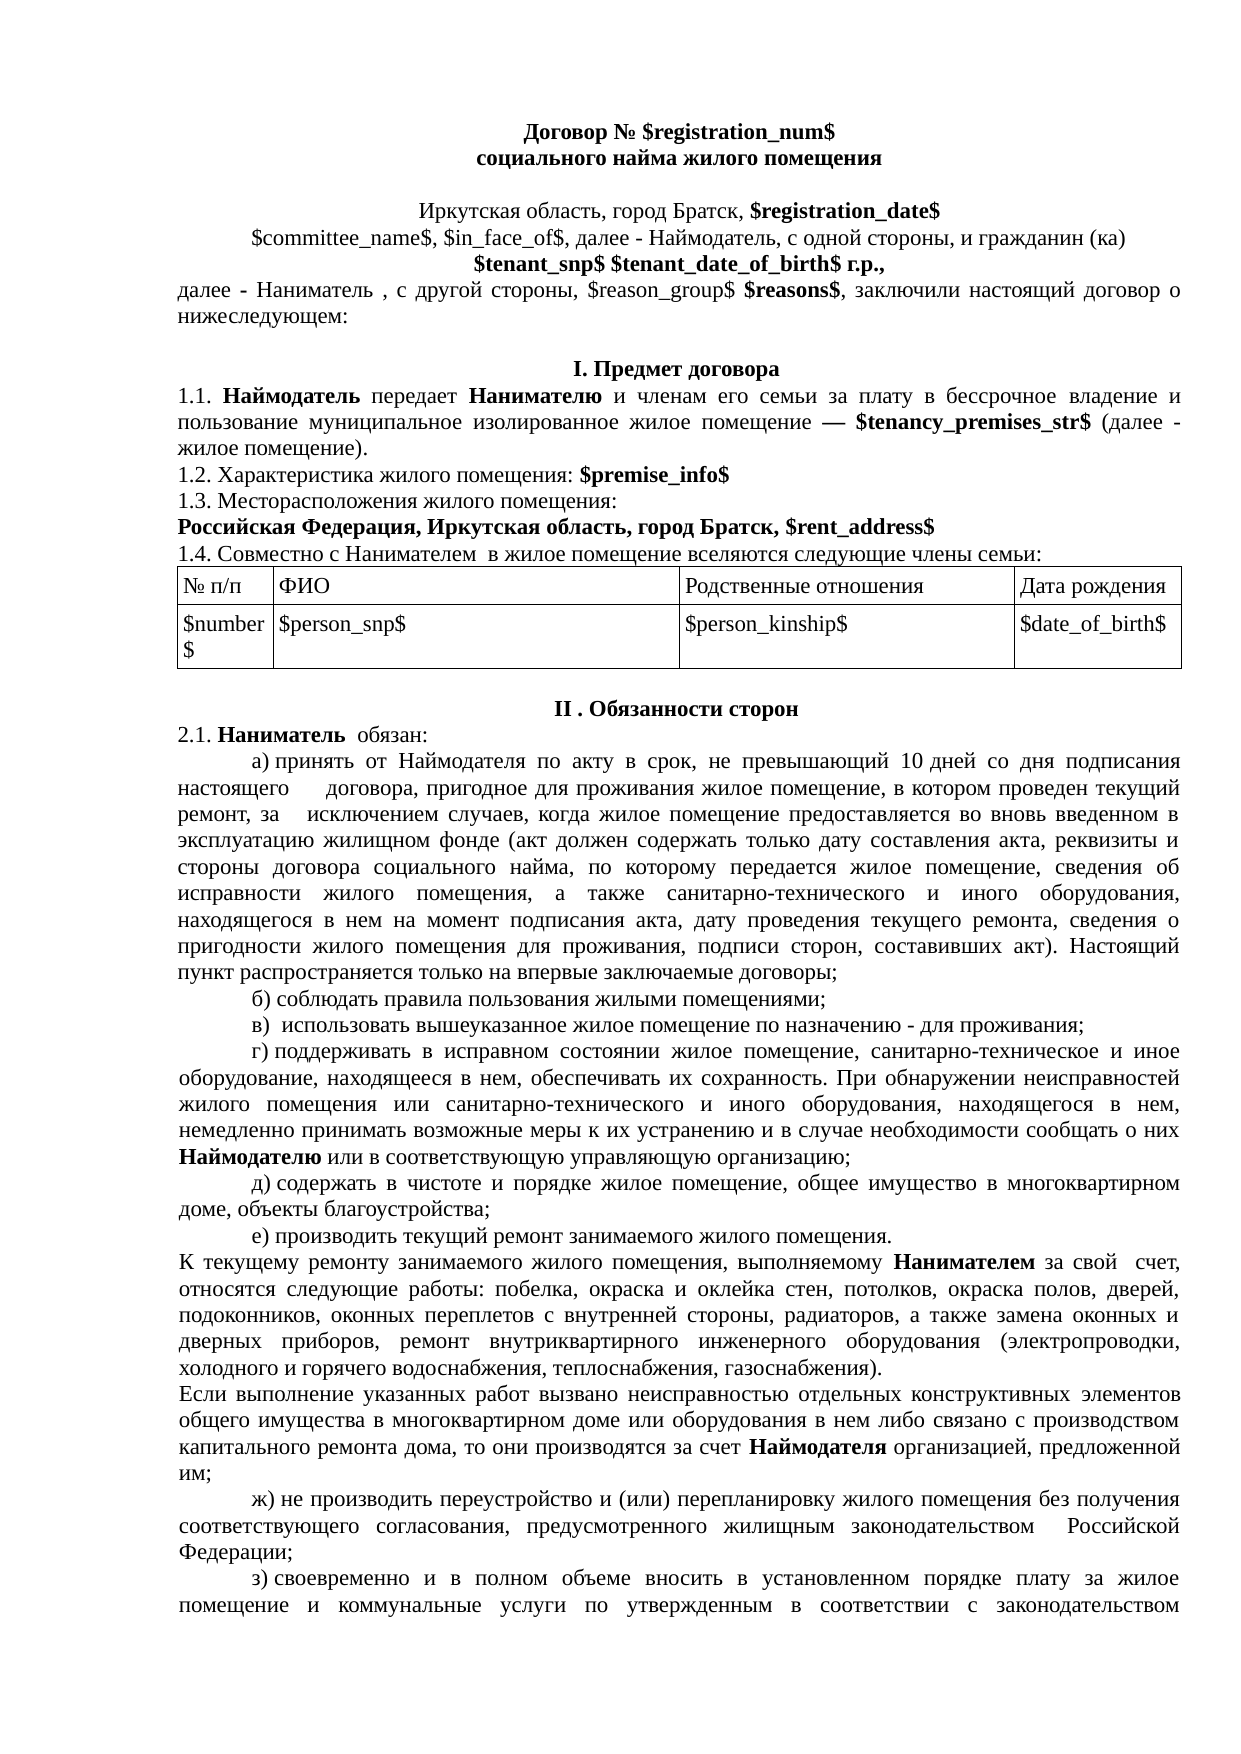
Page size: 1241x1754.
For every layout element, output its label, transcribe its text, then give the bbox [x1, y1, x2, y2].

table_header Родственные отношения [680, 567, 1014, 604]
table_header Дата рождения [1015, 567, 1181, 604]
list 1.3. Месторасположения жилого помещения: [177, 487, 1181, 513]
table_cell $person_kinship$ [680, 605, 1014, 668]
list своевременно и в полном объеме вносить в установленном порядке плату за жилое помещение и коммунальные услуги по утвержденным в соответствии с законодательством [179, 1564, 1181, 1617]
list использовать вышеуказанное жилое помещение по назначению - для проживания; [179, 1011, 1181, 1037]
list не производить переустройство и (или) перепланировку жилого помещения без получения соответствующего согласования, предусмотренного жилищным законодательством Российской Федерации; [179, 1485, 1181, 1564]
text 1.4. Совместно с Нанимателем в жилое помещение вселяются следующие члены семьи: [177, 540, 1181, 566]
text К текущему ремонту занимаемого жилого помещения, выполняемому Нанимателем за свой счет, относятся следующие работы: побелка, окраска и оклейка стен, потолков, окраска полов, дверей, подоконников, оконных переплетов с внутренней стороны, радиаторов, а также замена оконных и дверных приборов, ремонт внутриквартирного инженерного оборудования (электропроводки, холодного и горячего водоснабжения, теплоснабжения, газоснабжения). [179, 1248, 1181, 1380]
table_cell $date_of_birth$ [1015, 605, 1181, 668]
list соблюдать правила пользования жилыми помещениями; [179, 985, 1181, 1011]
table_header ФИО [274, 567, 679, 604]
text II . Обязанности сторон [177, 695, 1181, 721]
list 1.1. Наймодатель передает Нанимателю и членам его семьи за плату в бессрочное владение и пользование муниципальное изолированное жилое помещение — $tenancy_premises_str$ (далее - жилое помещение). [177, 382, 1181, 461]
list производить текущий ремонт занимаемого жилого помещения. [179, 1222, 1181, 1248]
table_cell $number$ [178, 605, 273, 668]
text I. Предмет договора [177, 355, 1181, 382]
text 2.1. Наниматель обязан: [177, 721, 1181, 747]
list принять от Наймодателя по акту в срок, не превышающий 10 дней со дня подписания настоящего договора, пригодное для проживания жилое помещение, в котором проведен текущий ремонт, за исключением случаев, когда жилое помещение предоставляется во вновь введенном в эксплуатацию жилищном фонде (акт должен содержать только дату составления акта, реквизиты и стороны договора социального найма, по которому передается жилое помещение, сведения об исправности жилого помещения, а также санитарно-технического и иного оборудования, находящегося в нем на момент подписания акта, дату проведения текущего ремонта, сведения о пригодности жилого помещения для проживания, подписи сторон, составивших акт). Настоящий пункт распространяется только на впервые заключаемые договоры; [177, 747, 1181, 985]
list содержать в чистоте и порядке жилое помещение, общее имущество в многоквартирном доме, объекты благоустройства; [179, 1169, 1181, 1222]
text $tenant_snp$ $tenant_date_of_birth$ г.р., [177, 250, 1181, 276]
list Российская Федерация, Иркутская область, город Братск, $rent_address$ [177, 513, 1181, 540]
text $committee_name$, $in_face_of$, далее - Наймодатель, с одной стороны, и гражданин (ка) [177, 223, 1181, 250]
table_header № п/п [178, 567, 273, 604]
text Если выполнение указанных работ вызвано неисправностью отдельных конструктивных элементов общего имущества в многоквартирном доме или оборудования в нем либо связано с производством капитального ремонта дома, то они производятся за счет Наймодателя организацией, предложенной им; [179, 1380, 1181, 1485]
text Иркутская область, город Братск, $registration_date$ [177, 197, 1181, 223]
list поддерживать в исправном состоянии жилое помещение, санитарно-техническое и иное оборудование, находящееся в нем, обеспечивать их сохранность. При обнаружении неисправностей жилого помещения или санитарно-технического и иного оборудования, находящегося в нем, немедленно принимать возможные меры к их устранению и в случае необходимости сообщать о них Наймодателю или в соответствующую управляющую организацию; [179, 1037, 1181, 1169]
table_cell $person_snp$ [274, 605, 679, 668]
text социального найма жилого помещения [177, 144, 1181, 171]
list 1.2. Характеристика жилого помещения: $premise_info$ [177, 461, 1181, 487]
text далее - Наниматель , с другой стороны, $reason_group$ $reasons$, заключили настоящий договор о нижеследующем: [177, 276, 1181, 329]
text Договор № $registration_num$ [177, 118, 1181, 144]
